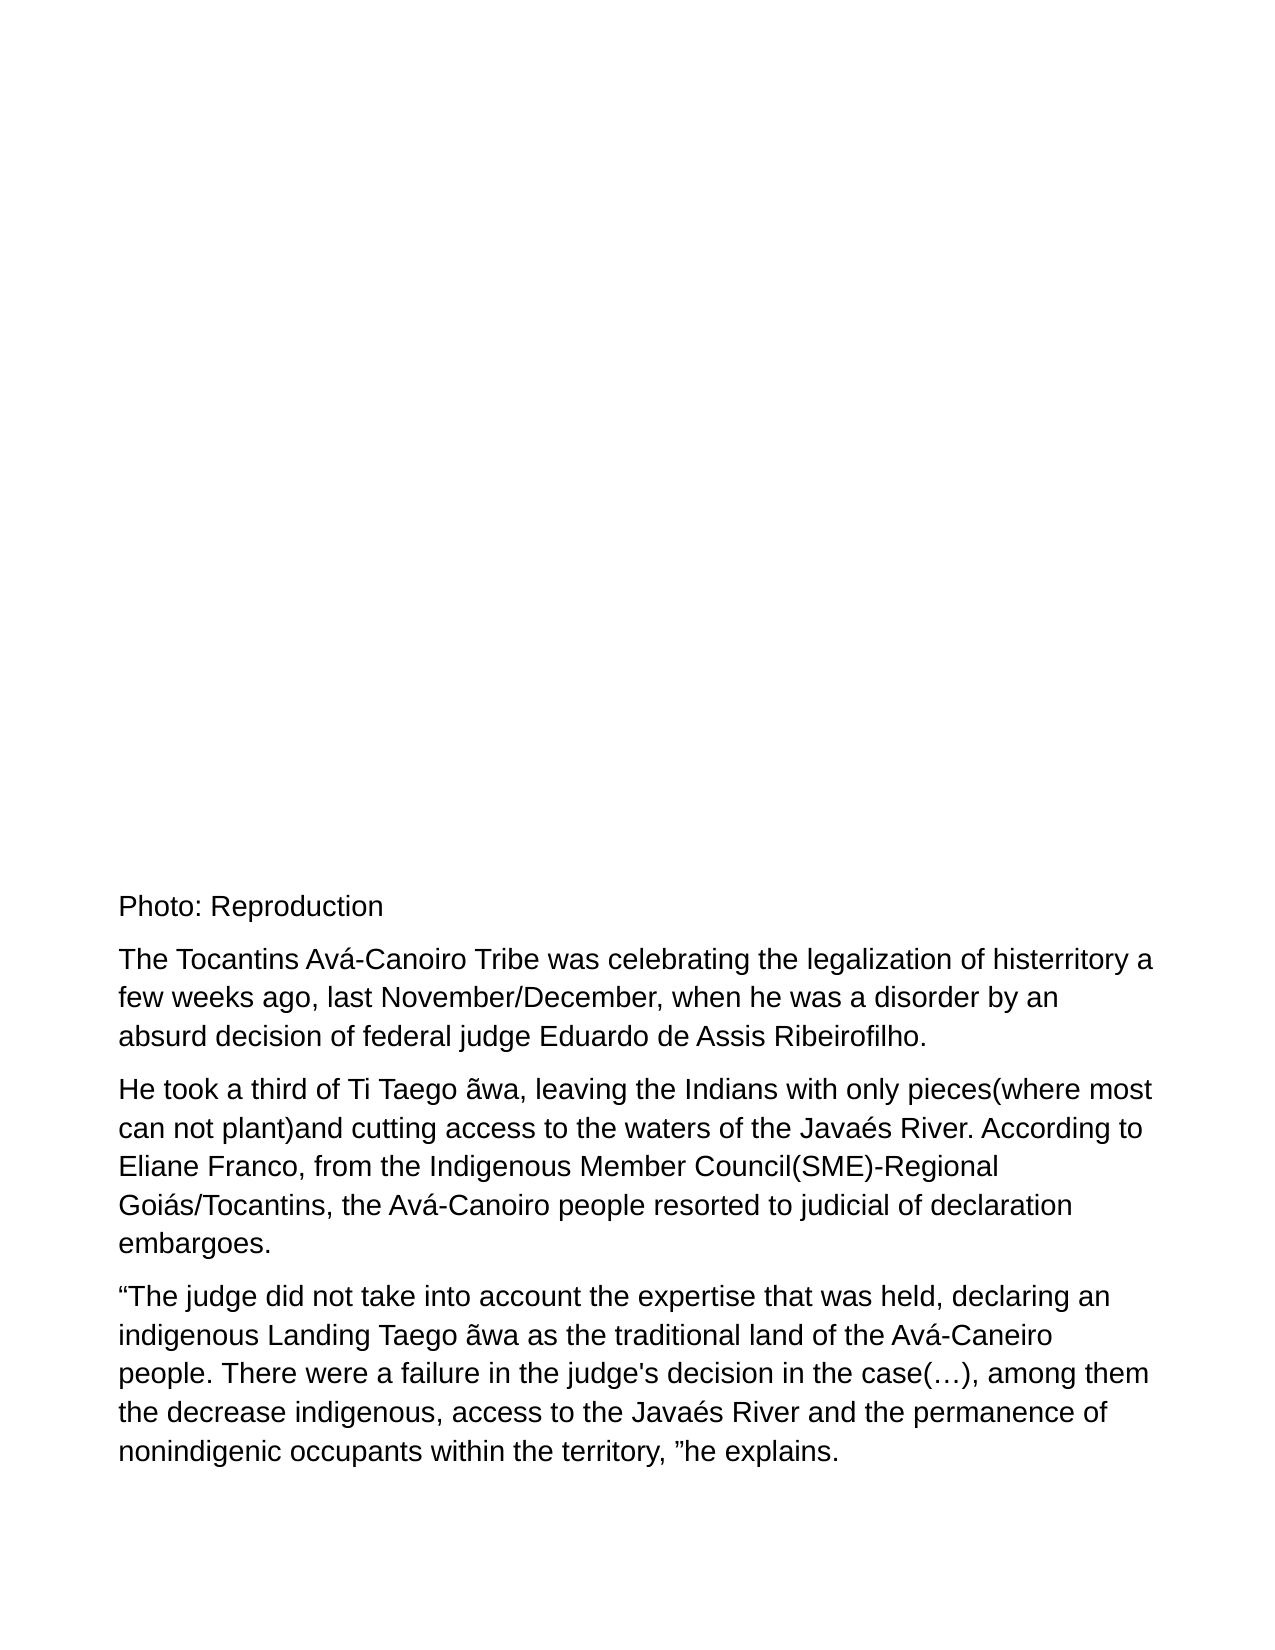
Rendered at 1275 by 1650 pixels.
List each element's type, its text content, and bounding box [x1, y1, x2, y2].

text He took a third of Ti Taego ãwa, leaving the Indians with only pieces(where most can not plant)and cutting access to the waters of the Javaés River. According to Eliane Franco, from the Indigenous Member Council(SME)-Regional Goiás/Tocantins, the Avá-Canoiro people resorted to judicial of declaration embargoes. [118, 1072, 1157, 1260]
text “The judge did not take into account the expertise that was held, declaring an indigenous Landing Taego ãwa as the traditional land of the Avá-Caneiro people. There were a failure in the judge's decision in the case(…), among them the decrease indigenous, access to the Javaés River and the permanence of nonindigenic occupants within the territory, ”he explains. [118, 1279, 1157, 1467]
text Photo: Reproduction [118, 118, 1157, 922]
text The Tocantins Avá-Canoiro Tribe was celebrating the legalization of histerritory a few weeks ago, last November/December, when he was a disorder by an absurd decision of federal judge Eduardo de Assis Ribeirofilho. [118, 942, 1157, 1053]
